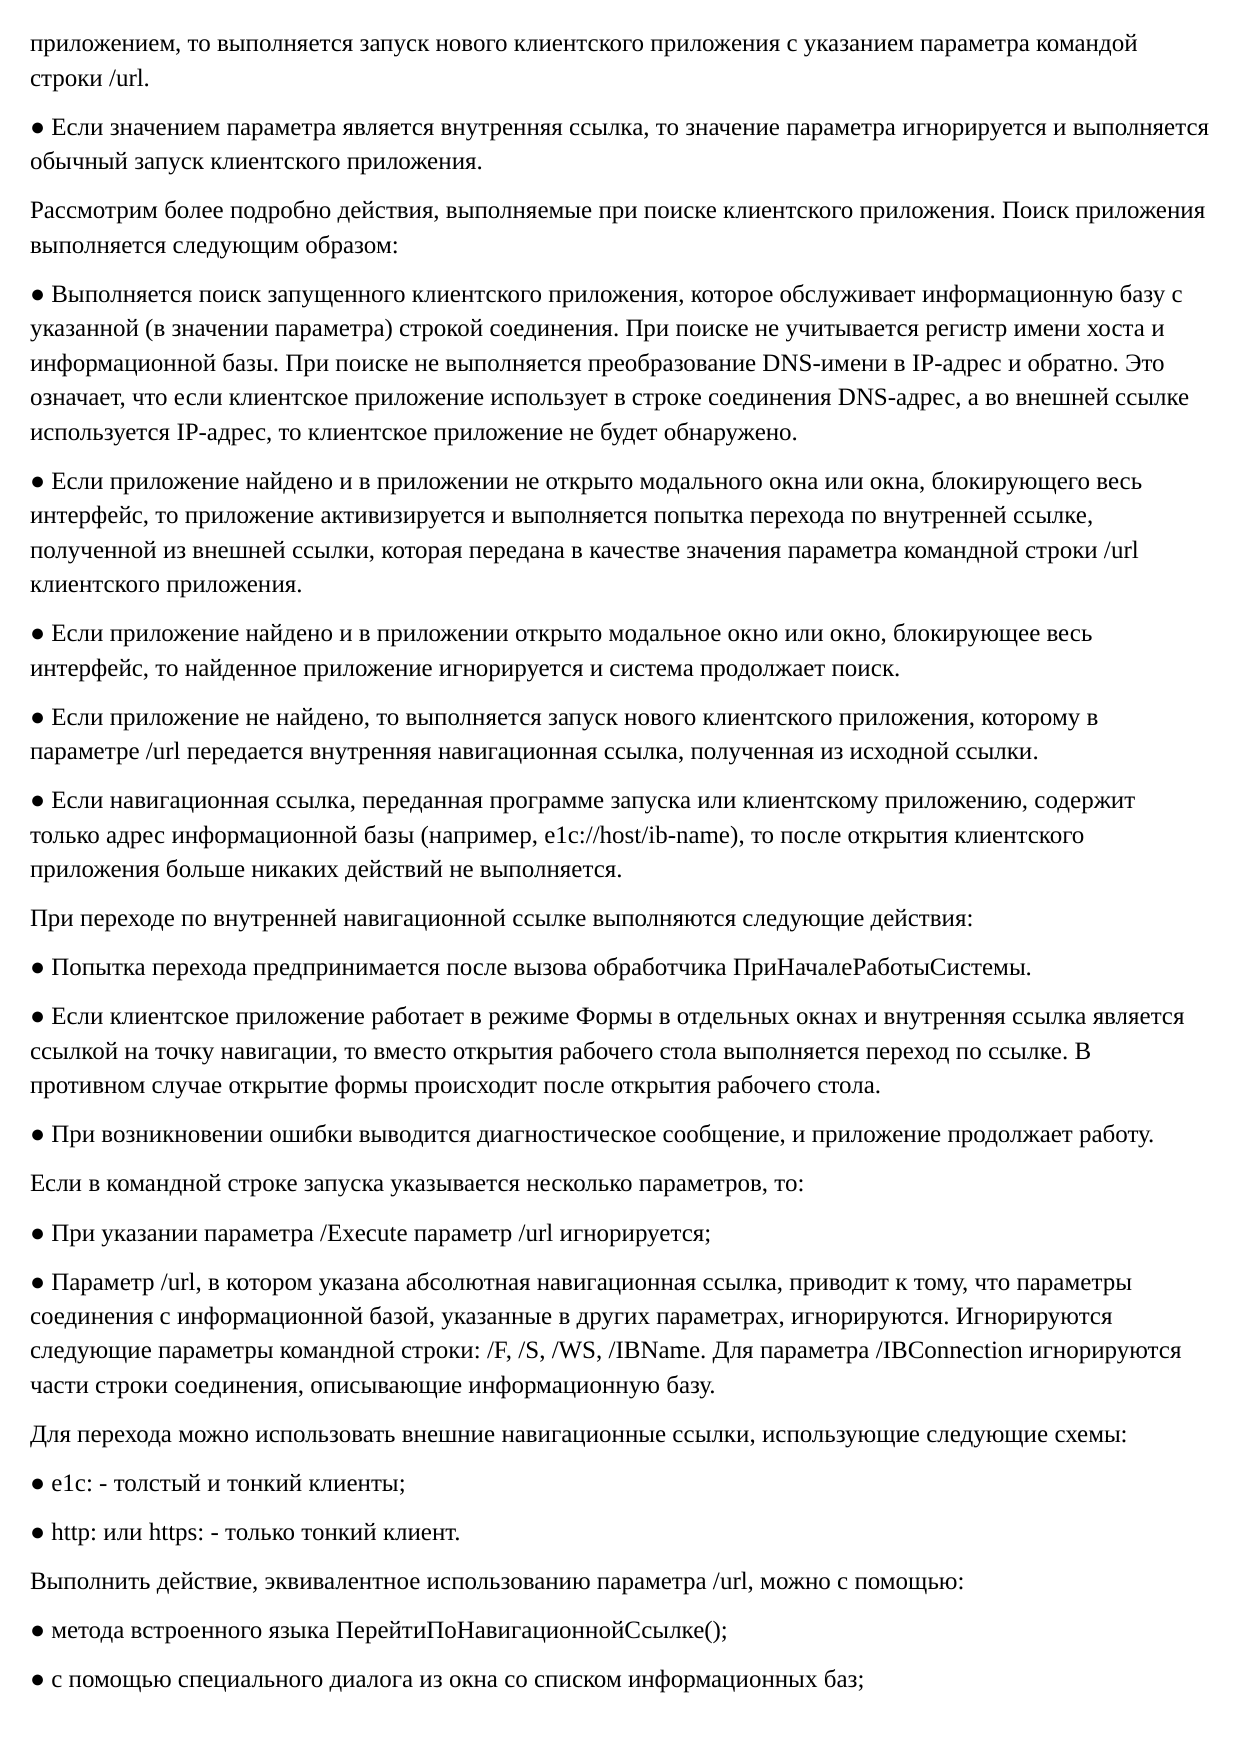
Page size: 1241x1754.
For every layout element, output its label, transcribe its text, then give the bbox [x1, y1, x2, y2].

text Для перехода можно использовать внешние навигационные ссылки, использующие следующие схемы: [30, 1419, 1211, 1448]
text ● Выполняется поиск запущенного клиентского приложения, которое обслуживает информационную базу с указанной (в значении параметра) строкой соединения. При поиске не учитывается регистр имени хоста и информационной базы. При поиске не выполняется преобразование DNS-имени в IP-адрес и обратно. Это означает, что если клиентское приложение использует в строке соединения DNS-адрес, а во внешней ссылке используется IP-адрес, то клиентское приложение не будет обнаружено. [30, 279, 1211, 445]
text ● Если приложение не найдено, то выполняется запуск нового клиентского приложения, которому в параметре /url передается внутренняя навигационная ссылка, полученная из исходной ссылки. [30, 702, 1211, 765]
text ● http: или https: ‑ только тонкий клиент. [30, 1517, 1211, 1546]
text ● Если навигационная ссылка, переданная программе запуска или клиентскому приложению, содержит только адрес информационной базы (например, e1c://host/ib-name), то после открытия клиентского приложения больше никаких действий не выполняется. [30, 785, 1211, 883]
text Рассмотрим более подробно действия, выполняемые при поиске клиентского приложения. Поиск приложения выполняется следующим образом: [30, 195, 1211, 258]
text ● При возникновении ошибки выводится диагностическое сообщение, и приложение продолжает работу. [30, 1119, 1211, 1148]
text приложением, то выполняется запуск нового клиентского приложения с указанием параметра командой строки /url. [30, 28, 1211, 91]
text ● метода встроенного языка ПерейтиПоНавигационнойСсылке(); [30, 1615, 1211, 1644]
text ● Если клиентское приложение работает в режиме Формы в отдельных окнах и внутренняя ссылка является ссылкой на точку навигации, то вместо открытия рабочего стола выполняется переход по ссылке. В противном случае открытие формы происходит после открытия рабочего стола. [30, 1001, 1211, 1099]
text ● При указании параметра /Execute параметр /url игнорируется; [30, 1218, 1211, 1246]
text ● Параметр /url, в котором указана абсолютная навигационная ссылка, приводит к тому, что параметры соединения с информационной базой, указанные в других параметрах, игнорируются. Игнорируются следующие параметры командной строки: /F, /S, /WS, /IBName. Для параметра /IBConnection игнорируются части строки соединения, описывающие информационную базу. [30, 1267, 1211, 1399]
text ● Если приложение найдено и в приложении открыто модальное окно или окно, блокирующее весь интерфейс, то найденное приложение игнорируется и система продолжает поиск. [30, 618, 1211, 681]
text Если в командной строке запуска указывается несколько параметров, то: [30, 1168, 1211, 1197]
text ● Если значением параметра является внутренняя ссылка, то значение параметра игнорируется и выполняется обычный запуск клиентского приложения. [30, 112, 1211, 175]
text Выполнить действие, эквивалентное использованию параметра /url, можно с помощью: [30, 1566, 1211, 1595]
text При переходе по внутренней навигационной ссылке выполняются следующие действия: [30, 903, 1211, 932]
text ● Если приложение найдено и в приложении не открыто модального окна или окна, блокирующего весь интерфейс, то приложение активизируется и выполняется попытка перехода по внутренней ссылке, полученной из внешней ссылки, которая передана в качестве значения параметра командной строки /url клиентского приложения. [30, 466, 1211, 598]
text ● с помощью специального диалога из окна со списком информационных баз; [30, 1664, 1211, 1693]
text ● e1c: ‑ толстый и тонкий клиенты; [30, 1468, 1211, 1497]
text ● Попытка перехода предпринимается после вызова обработчика ПриНачалеРаботыСистемы. [30, 952, 1211, 981]
